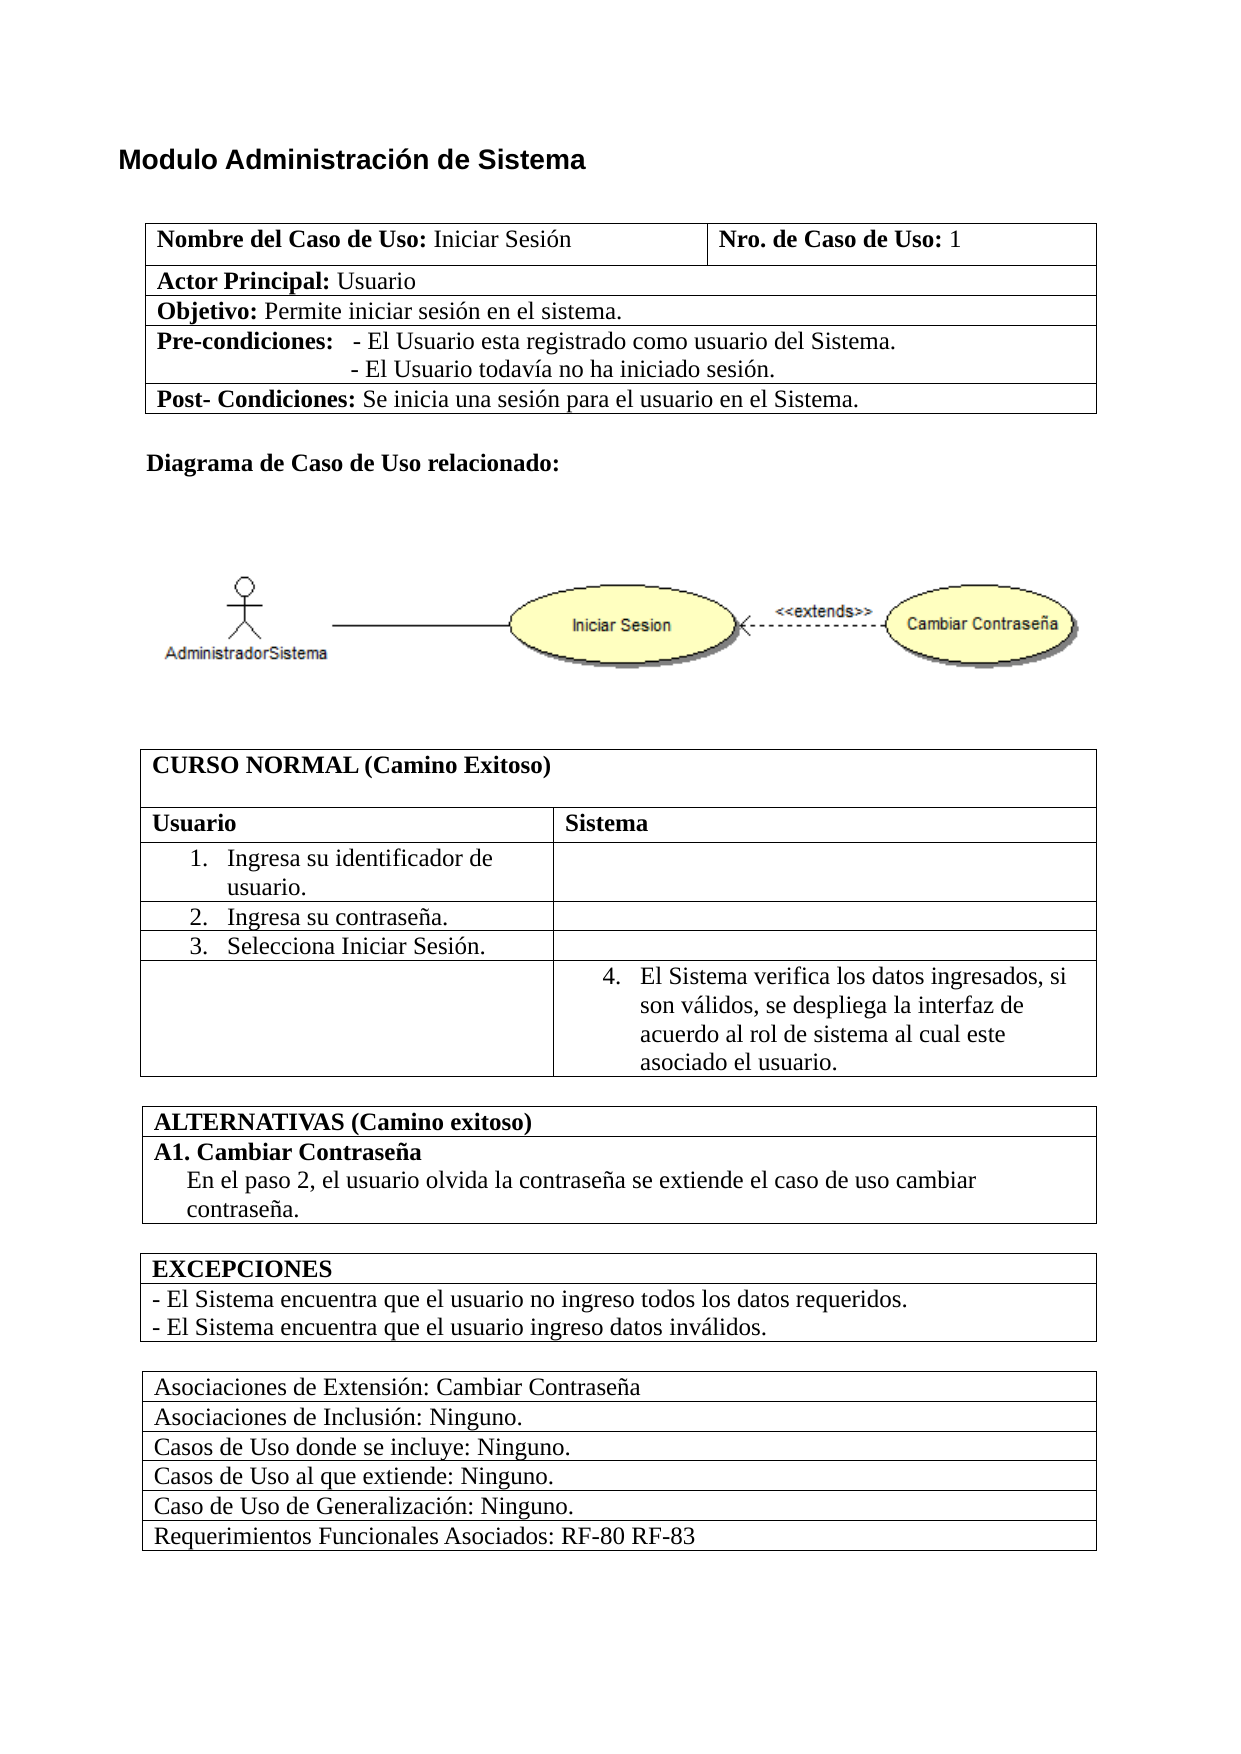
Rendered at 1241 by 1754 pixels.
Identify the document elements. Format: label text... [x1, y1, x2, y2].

table_cell Post- Condiciones: Se inicia una sesión para el usuario en el Sistema. [146, 384, 1096, 413]
table_cell [554, 843, 1096, 901]
table_header Nombre del Caso de Uso: Iniciar Sesión [146, 224, 707, 265]
table_header Nro. de Caso de Uso: 1 [708, 224, 1096, 265]
table_cell El Sistema verifica los datos ingresados, si son válidos, se despliega la interfaz de acuerdo al rol de sistema al cual este asociado el usuario. [554, 961, 1096, 1076]
text Diagrama de Caso de Uso relacionado: [118, 448, 1122, 477]
picture [144, 505, 1096, 692]
table_cell Objetivo: Permite iniciar sesión en el sistema. [146, 296, 1096, 325]
table_cell Selecciona Iniciar Sesión. [141, 931, 553, 960]
table_cell Caso de Uso de Generalización: Ninguno. [143, 1491, 1096, 1520]
table_cell [141, 961, 553, 1076]
table_cell Requerimientos Funcionales Asociados: RF-80 RF-83 [143, 1521, 1096, 1550]
table_cell Actor Principal: Usuario [146, 266, 1096, 295]
table_cell Sistema [554, 808, 1096, 842]
table_header CURSO NORMAL (Camino Exitoso) [141, 750, 1096, 807]
table_header Asociaciones de Extensión: Cambiar Contraseña [143, 1372, 1096, 1401]
table_cell - El Sistema encuentra que el usuario no ingreso todos los datos requeridos. - El Sistema encuentra que el usuario ingreso datos inválidos. [141, 1284, 1096, 1341]
table_cell [554, 931, 1096, 960]
subtitle Modulo Administración de Sistema [118, 143, 1122, 176]
table_cell Usuario [141, 808, 553, 842]
table_cell Ingresa su contraseña. [141, 902, 553, 930]
table_cell Pre-condiciones: - El Usuario esta registrado como usuario del Sistema. - El Usuario todavía no ha iniciado sesión. [146, 326, 1096, 383]
table_cell Casos de Uso al que extiende: Ninguno. [143, 1461, 1096, 1490]
table_header ALTERNATIVAS (Camino exitoso) [143, 1107, 1096, 1136]
table_cell [554, 902, 1096, 930]
table_cell Asociaciones de Inclusión: Ninguno. [143, 1402, 1096, 1431]
table_header EXCEPCIONES [141, 1254, 1096, 1283]
table_cell Casos de Uso donde se incluye: Ninguno. [143, 1432, 1096, 1460]
table_cell Ingresa su identificador de usuario. [141, 843, 553, 901]
table_cell A1. Cambiar Contraseña En el paso 2, el usuario olvida la contraseña se extiende el caso de uso cambiar contraseña. [143, 1137, 1096, 1223]
